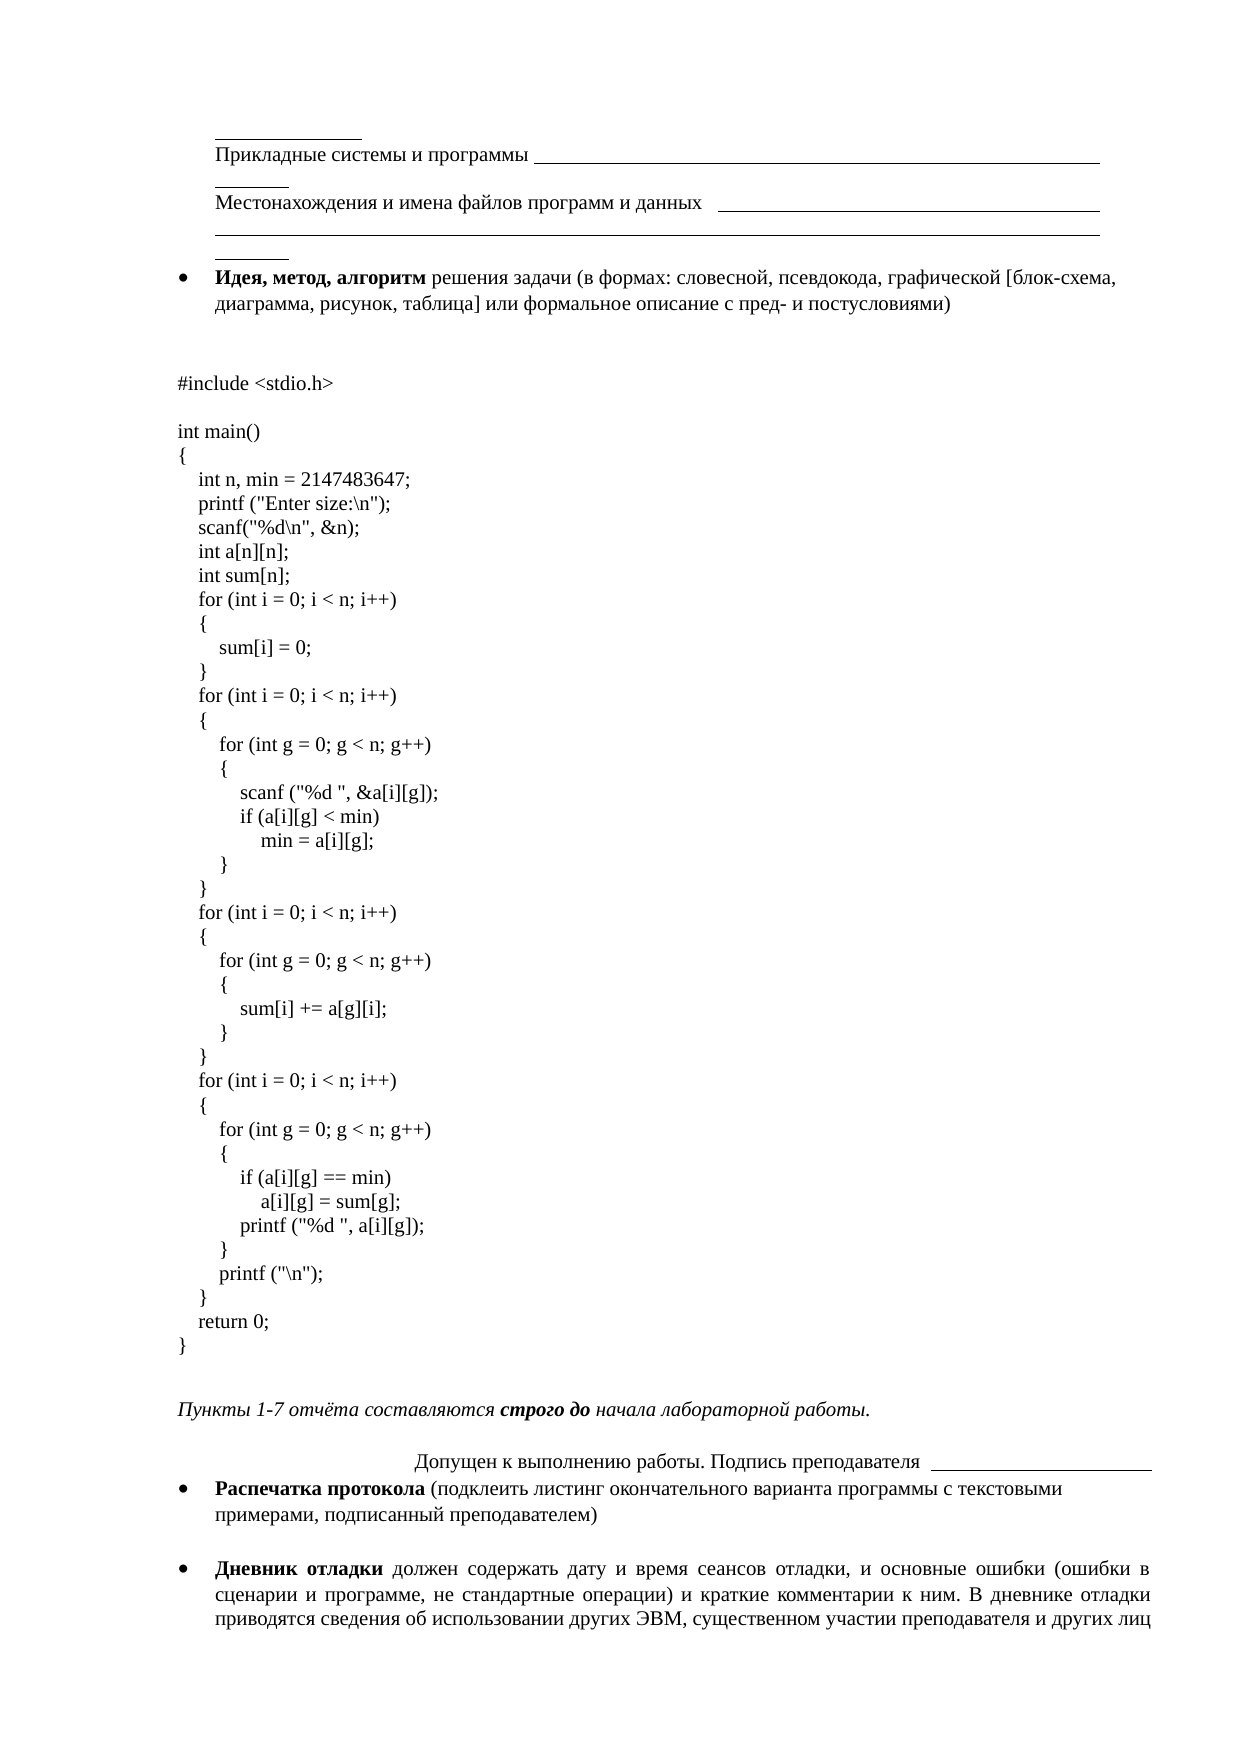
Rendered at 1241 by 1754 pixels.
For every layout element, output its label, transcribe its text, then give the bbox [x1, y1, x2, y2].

text { [177, 756, 1152, 780]
text } [177, 852, 1152, 876]
text for (int i = 0; i < n; i++) [177, 900, 1152, 924]
text } [177, 659, 1152, 683]
list Идея, метод, алгоритм решения задачи (в формах: словесной, псевдокода, графической [блок-схема, диаграмма, рисунок, таблица] или формальное описание с пред- и постусловиями) [177, 262, 1152, 314]
text [215, 118, 1152, 142]
list Распечатка протокола (подклеить листинг окончательного варианта программы с текстовыми примерами, подписанный преподавателем) [177, 1473, 1152, 1526]
text Местонахождения и имена файлов программ и данных [215, 190, 1152, 262]
text { [177, 1092, 1152, 1117]
text for (int g = 0; g < n; g++) [177, 732, 1152, 756]
text sum[i] = 0; [177, 635, 1152, 659]
text for (int i = 0; i < n; i++) [177, 1068, 1152, 1092]
text int a[n][n]; [177, 539, 1152, 563]
text printf ("\n"); [177, 1261, 1152, 1285]
text scanf("%d\n", &n); [177, 515, 1152, 539]
text int main() [177, 419, 1152, 443]
text } [177, 1020, 1152, 1044]
text { [177, 924, 1152, 948]
text a[i][g] = sum[g]; [177, 1189, 1152, 1213]
text int sum[n]; [177, 563, 1152, 587]
text sum[i] += a[g][i]; [177, 996, 1152, 1020]
text } [177, 876, 1152, 900]
text if (a[i][g] < min) [177, 804, 1152, 828]
text } [177, 1285, 1152, 1309]
text for (int g = 0; g < n; g++) [177, 948, 1152, 972]
text } [177, 1044, 1152, 1068]
list Дневник отладки должен содержать дату и время сеансов отладки, и основные ошибки (ошибки в сценарии и программе, не стандартные операции) и краткие комментарии к ним. В дневнике отладки приводятся сведения об использовании других ЭВМ, существенном участии преподавателя и других лиц [177, 1553, 1152, 1630]
text if (a[i][g] == min) [177, 1165, 1152, 1189]
text Пункты 1-7 отчёта составляются строго до начала лабораторной работы. [177, 1397, 1152, 1421]
text } [177, 1333, 1152, 1357]
text min = a[i][g]; [177, 828, 1152, 852]
text int n, min = 2147483647; [177, 467, 1152, 491]
text { [177, 1141, 1152, 1165]
text scanf ("%d ", &a[i][g]); [177, 780, 1152, 804]
text Допущен к выполнению работы. Подпись преподавателя [177, 1449, 1152, 1473]
text } [177, 1237, 1152, 1261]
text Прикладные системы и программы [215, 142, 1152, 190]
text { [177, 972, 1152, 996]
text printf ("%d ", a[i][g]); [177, 1213, 1152, 1237]
text for (int i = 0; i < n; i++) [177, 587, 1152, 611]
text for (int g = 0; g < n; g++) [177, 1117, 1152, 1141]
text printf ("Enter size:\n"); [177, 491, 1152, 515]
text for (int i = 0; i < n; i++) [177, 683, 1152, 707]
text #include <stdio.h> [177, 371, 1152, 395]
text { [177, 707, 1152, 732]
text return 0; [177, 1309, 1152, 1333]
text { [177, 443, 1152, 467]
text { [177, 611, 1152, 635]
